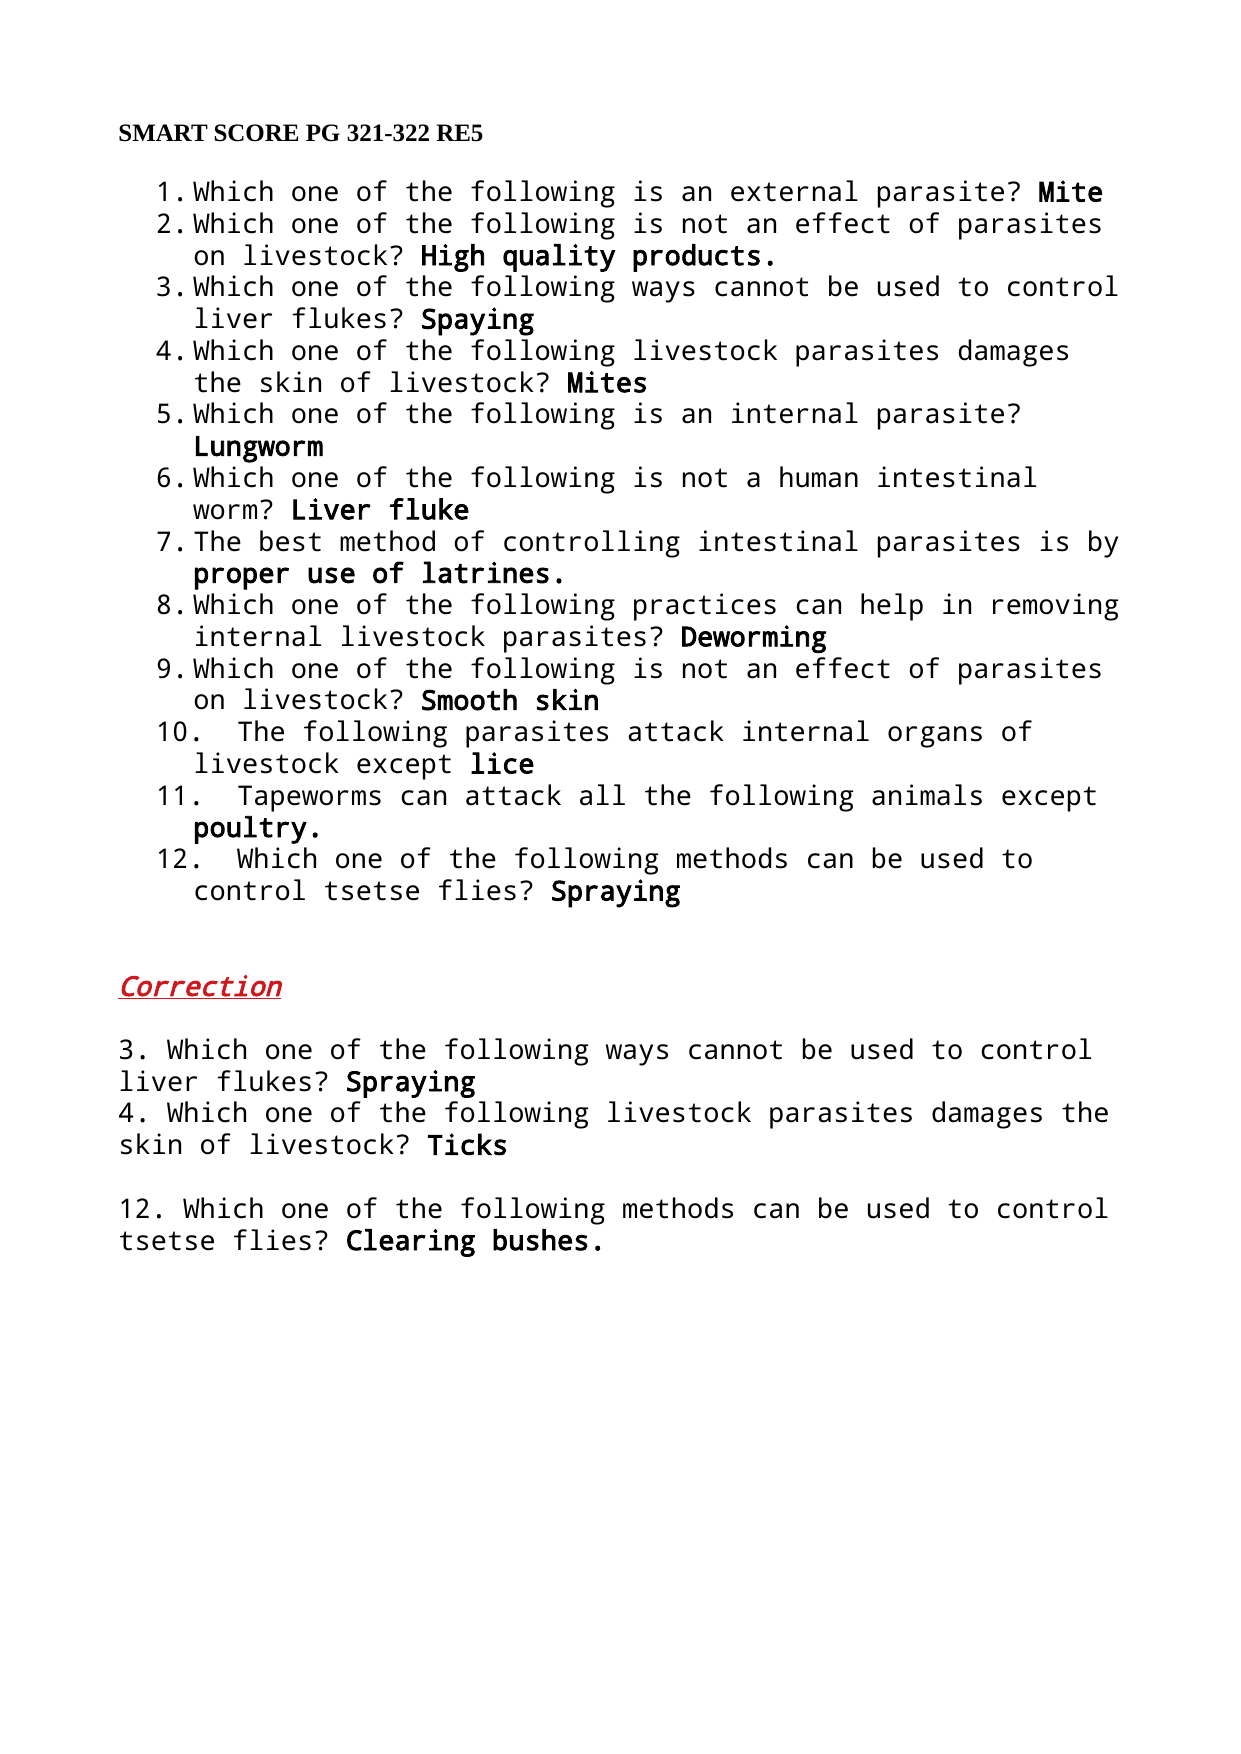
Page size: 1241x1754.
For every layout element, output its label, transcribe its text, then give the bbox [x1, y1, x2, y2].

list Which one of the following methods can be used to control tsetse flies? Spraying [156, 843, 1122, 907]
list Which one of the following ways cannot be used to control liver flukes? Spaying [156, 272, 1122, 335]
list Which one of the following is an internal parasite? Lungworm [156, 399, 1122, 462]
list Which one of the following is not a human intestinal worm? Liver fluke [156, 462, 1122, 526]
list Which one of the following practices can help in removing internal livestock parasites? Deworming [156, 589, 1122, 653]
text Correction [118, 971, 1122, 1002]
list The following parasites attack internal organs of livestock except lice [156, 716, 1122, 780]
text 4. Which one of the following livestock parasites damages the skin of livestock? Ticks [118, 1098, 1122, 1161]
list The best method of controlling intestinal parasites is by proper use of latrines. [156, 526, 1122, 589]
list Which one of the following is an external parasite? Mite [156, 176, 1122, 208]
list Which one of the following livestock parasites damages the skin of livestock? Mites [156, 335, 1122, 399]
list Tapeworms can attack all the following animals except poultry. [156, 780, 1122, 843]
text 12. Which one of the following methods can be used to control tsetse flies? Clearing bushes. [118, 1193, 1122, 1257]
list Which one of the following is not an effect of parasites on livestock? Smooth skin [156, 653, 1122, 716]
text 3. Which one of the following ways cannot be used to control liver flukes? Spraying [118, 1034, 1122, 1098]
list Which one of the following is not an effect of parasites on livestock? High quality products. [156, 208, 1122, 272]
